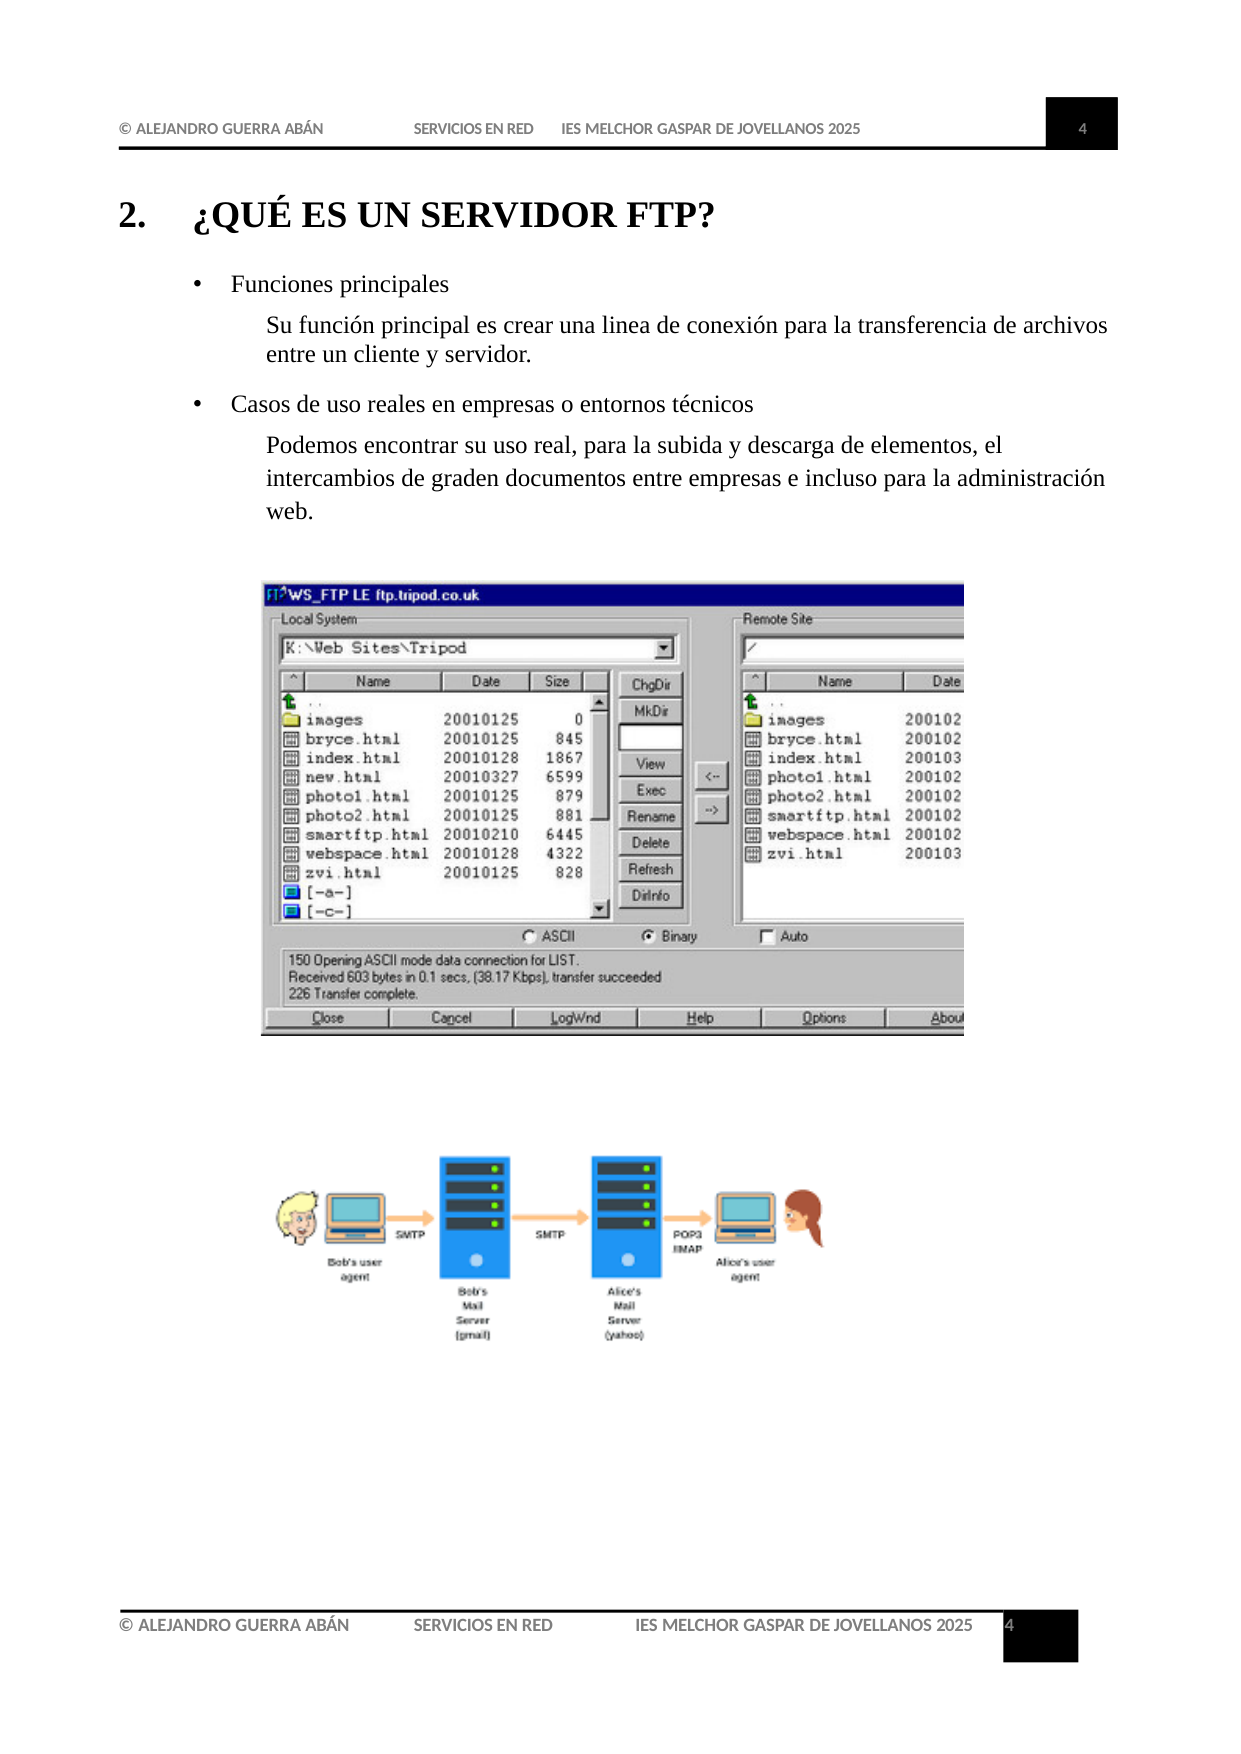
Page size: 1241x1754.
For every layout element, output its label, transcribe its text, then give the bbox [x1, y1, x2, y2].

text Su función principal es crear una linea de conexión para la transferencia de archivos entre un cliente y servidor. [118, 311, 1122, 368]
text Podemos encontrar su uso real, para la subida y descarga de elementos, el intercambios de graden documentos entre empresas e incluso para la administración web. [118, 430, 1122, 525]
picture [269, 1068, 847, 1369]
picture [260, 580, 964, 1036]
subtitle Casos de uso reales en empresas o entornos técnicos [193, 389, 1122, 418]
subtitle Funciones principales [193, 269, 1122, 298]
subtitle ¿QUÉ ES UN SERVIDOR FTP? [118, 193, 1122, 236]
